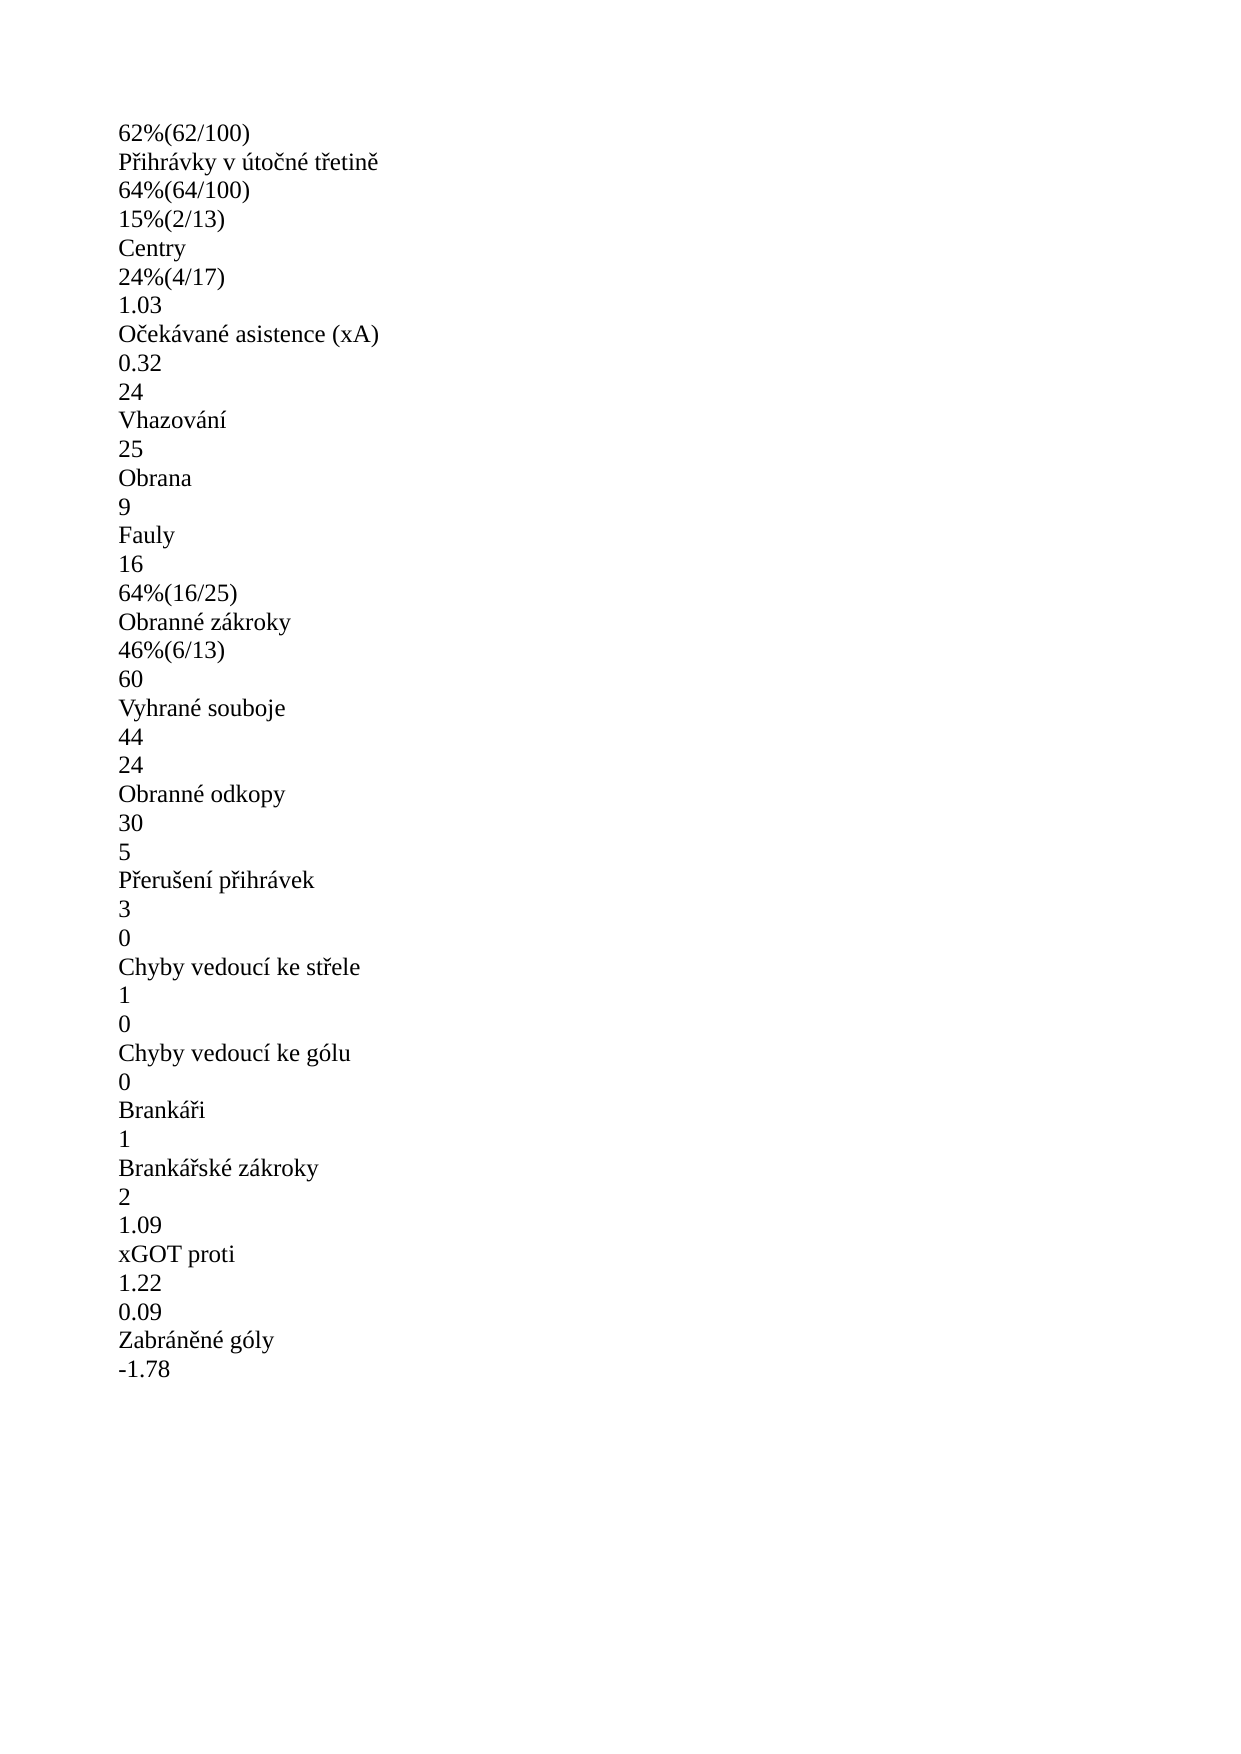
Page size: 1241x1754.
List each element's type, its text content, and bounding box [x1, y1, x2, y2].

text 24 [118, 377, 1122, 406]
text Vhazování [118, 406, 1122, 434]
text 1.22 [118, 1268, 1122, 1297]
text 3 [118, 894, 1122, 923]
text Brankářské zákroky [118, 1153, 1122, 1182]
text Přerušení přihrávek [118, 866, 1122, 894]
text 30 [118, 808, 1122, 837]
text 1.09 [118, 1211, 1122, 1239]
text Vyhrané souboje [118, 693, 1122, 722]
text 62%(62/100) [118, 118, 1122, 147]
text 2 [118, 1182, 1122, 1211]
text xGOT proti [118, 1239, 1122, 1268]
text Fauly [118, 521, 1122, 549]
text Přihrávky v útočné třetině [118, 147, 1122, 176]
text 0.32 [118, 348, 1122, 377]
text Obranné zákroky [118, 607, 1122, 636]
text 16 [118, 549, 1122, 578]
text 15%(2/13) [118, 204, 1122, 233]
text -1.78 [118, 1354, 1122, 1383]
text 24%(4/17) [118, 262, 1122, 291]
text Obranné odkopy [118, 779, 1122, 808]
text 1.03 [118, 291, 1122, 319]
text 5 [118, 837, 1122, 866]
text 60 [118, 664, 1122, 693]
text Centry [118, 233, 1122, 262]
text Chyby vedoucí ke gólu [118, 1038, 1122, 1067]
text 24 [118, 751, 1122, 779]
text Brankáři [118, 1096, 1122, 1124]
text 64%(64/100) [118, 176, 1122, 204]
text 64%(16/25) [118, 578, 1122, 607]
text 0.09 [118, 1297, 1122, 1326]
text Chyby vedoucí ke střele [118, 952, 1122, 981]
text 46%(6/13) [118, 636, 1122, 664]
text Zabráněné góly [118, 1326, 1122, 1354]
text 0 [118, 1067, 1122, 1096]
text 0 [118, 923, 1122, 952]
text 0 [118, 1009, 1122, 1038]
text 1 [118, 981, 1122, 1009]
text 9 [118, 492, 1122, 521]
text Očekávané asistence (xA) [118, 319, 1122, 348]
text 25 [118, 434, 1122, 463]
text Obrana [118, 463, 1122, 492]
text 1 [118, 1124, 1122, 1153]
text 44 [118, 722, 1122, 751]
